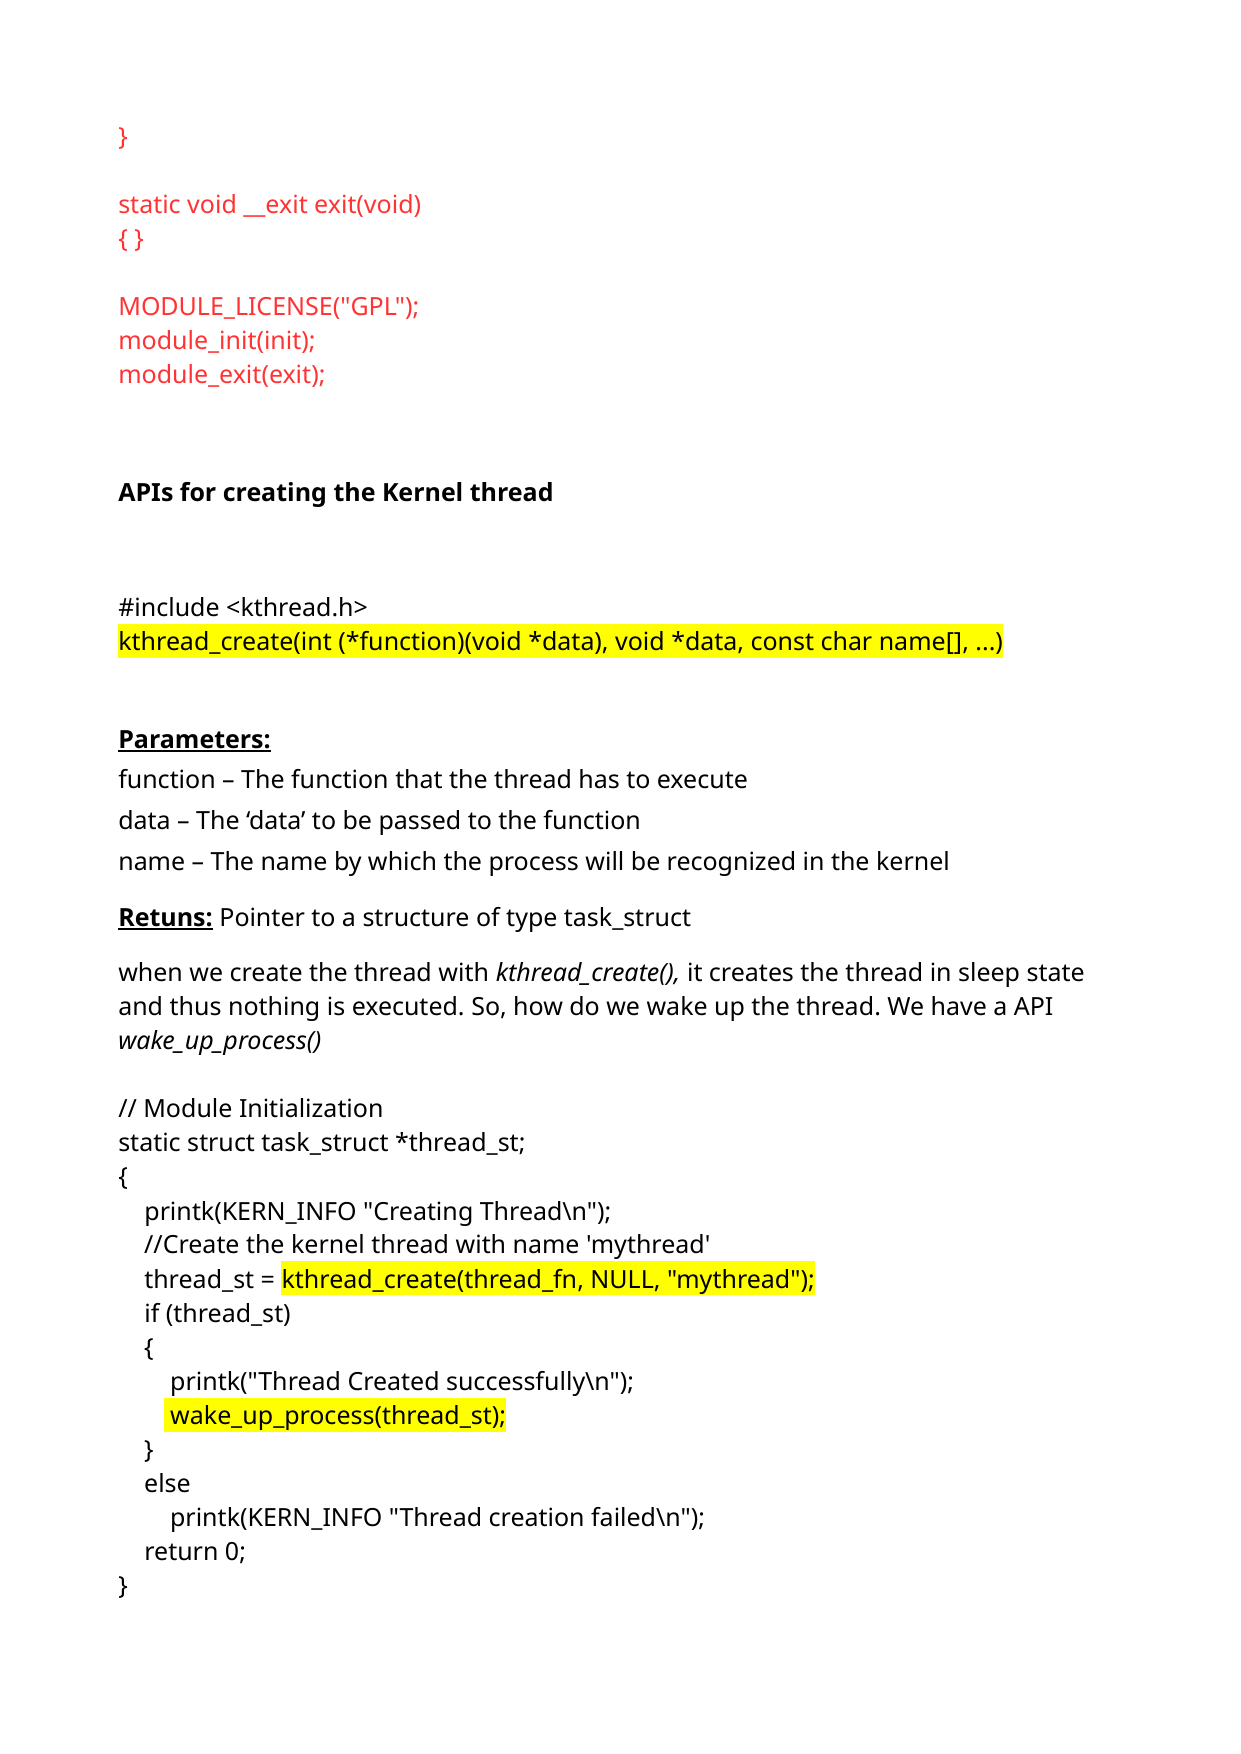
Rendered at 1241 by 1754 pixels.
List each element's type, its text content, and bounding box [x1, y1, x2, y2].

text } [118, 1432, 1122, 1466]
text thread_st = kthread_create(thread_fn, NULL, "mythread"); [118, 1261, 1122, 1295]
text MODULE_LICENSE("GPL"); [118, 288, 1122, 322]
text printk("Thread Created successfully\n"); [118, 1363, 1122, 1397]
text else [118, 1466, 1122, 1500]
subtitle APIs for creating the Kernel thread [118, 475, 1122, 509]
text Parameters: function – The function that the thread has to execute data – The ‘data’ to be passed to the function name – The name by which the process will be recognized in the kernel [118, 721, 1122, 878]
text wake_up_process(thread_st); [118, 1397, 1122, 1432]
text { [118, 1159, 1122, 1193]
text static void __exit exit(void) [118, 186, 1122, 220]
text return 0; [118, 1534, 1122, 1568]
text // Module Initialization [118, 1091, 1122, 1125]
text //Create the kernel thread with name 'mythread' [118, 1227, 1122, 1261]
text printk(KERN_INFO "Creating Thread\n"); [118, 1193, 1122, 1227]
text static struct task_struct *thread_st; [118, 1125, 1122, 1159]
text module_exit(exit); [118, 357, 1122, 391]
text } [118, 118, 1122, 152]
text kthread_create(int (*function)(void *data), void *data, const char name[], ...) [118, 624, 1122, 658]
text module_init(init); [118, 322, 1122, 357]
text Retuns: Pointer to a structure of type task_struct [118, 899, 1122, 933]
text printk(KERN_INFO "Thread creation failed\n"); [118, 1500, 1122, 1534]
text #include <kthread.h> [118, 590, 1122, 624]
text { [118, 1329, 1122, 1363]
text when we create the thread with kthread_create(), it creates the thread in sleep state and thus nothing is executed. So, how do we wake up the thread. We have a API wake_up_process() [118, 955, 1122, 1057]
text if (thread_st) [118, 1295, 1122, 1329]
text } [118, 1568, 1122, 1602]
text { } [118, 220, 1122, 254]
